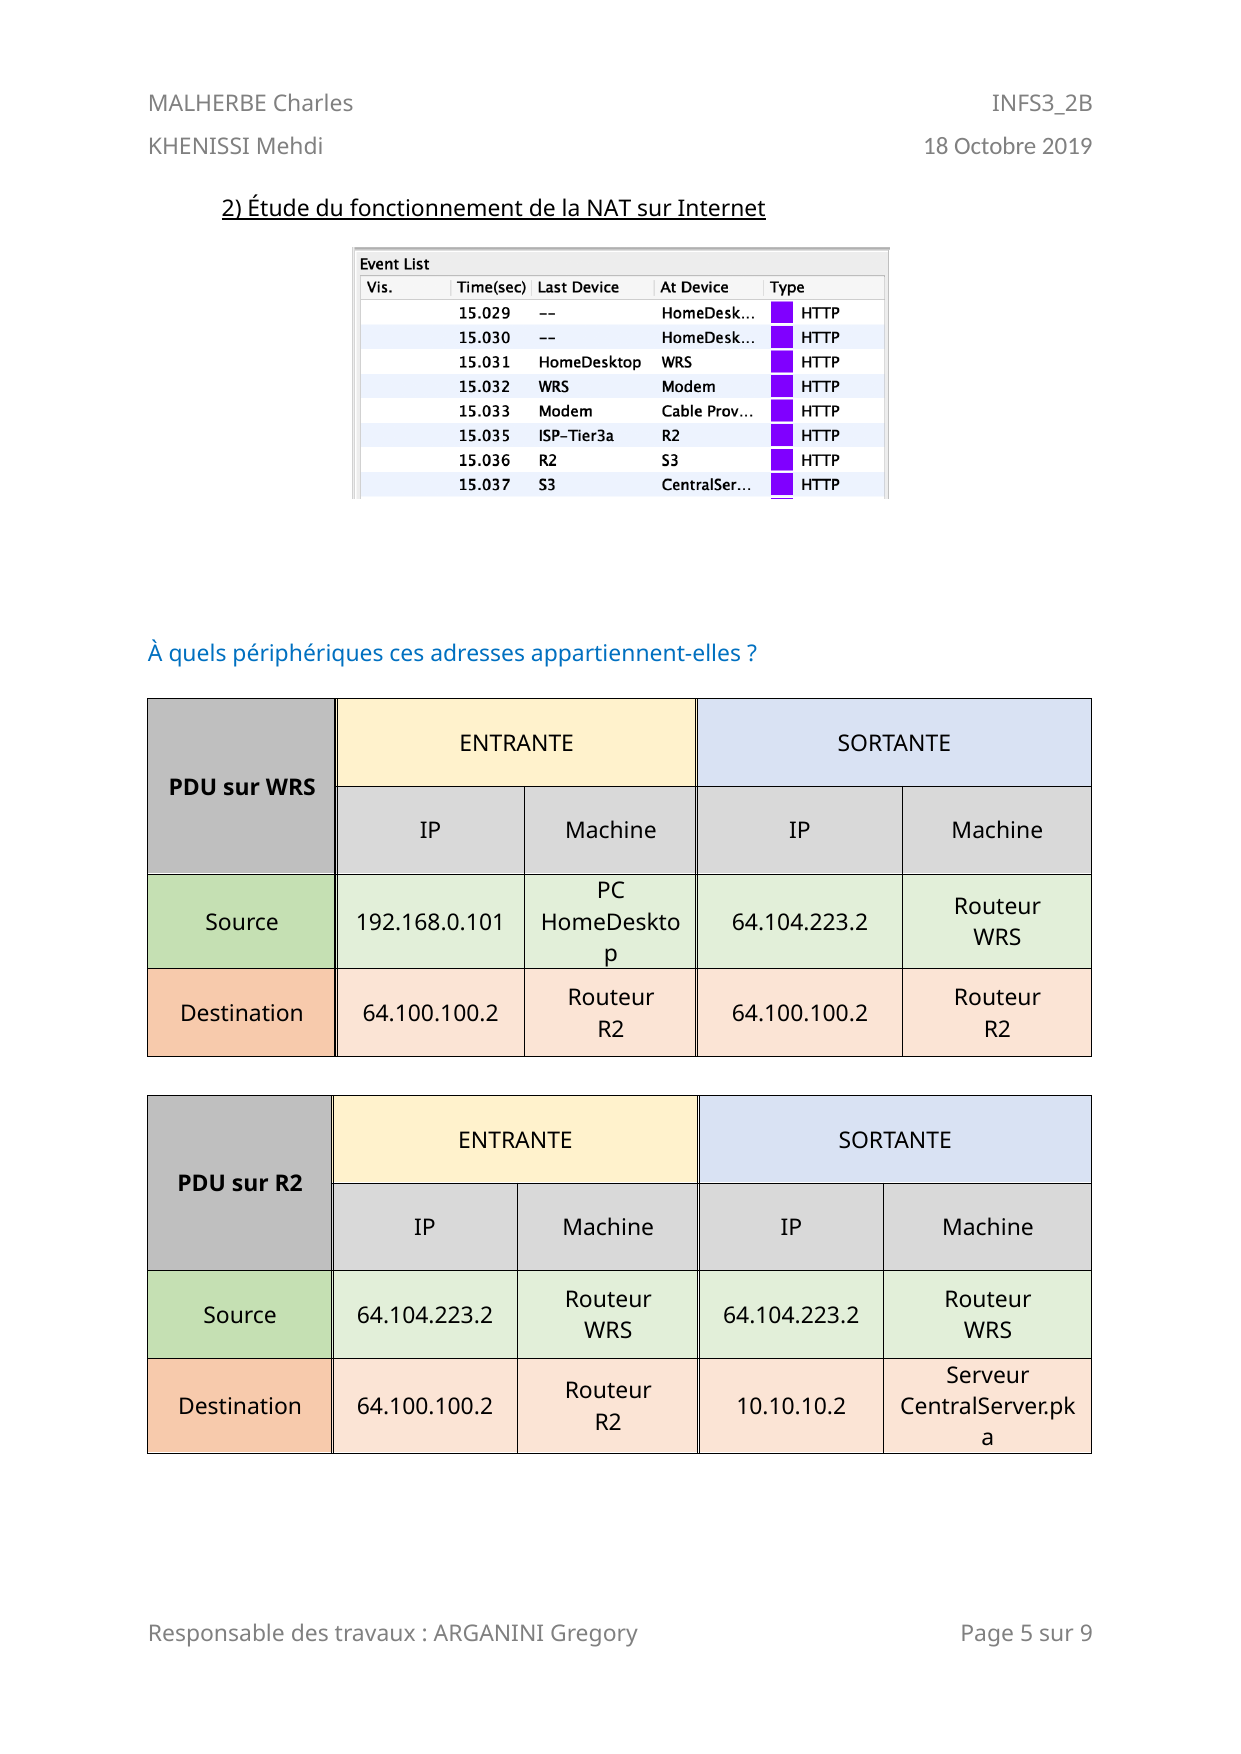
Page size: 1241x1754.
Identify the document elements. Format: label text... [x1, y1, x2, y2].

table_cell PC HomeDesktop [525, 875, 695, 968]
table_cell 64.100.100.2 [698, 969, 902, 1056]
table_cell Routeur WRS [884, 1271, 1091, 1358]
table_header PDU sur R2 [148, 1096, 331, 1270]
table_header ENTRANTE [338, 699, 695, 786]
table_cell IP [700, 1184, 883, 1270]
table_cell Machine [884, 1184, 1091, 1270]
table_cell Routeur WRS [518, 1271, 697, 1358]
table_cell IP [338, 787, 524, 873]
table_cell 64.100.100.2 [334, 1359, 517, 1452]
table_cell 64.100.100.2 [338, 969, 524, 1056]
picture [350, 247, 890, 499]
table_cell Machine [518, 1184, 697, 1270]
table_cell 64.104.223.2 [698, 875, 902, 968]
table_header SORTANTE [698, 699, 1091, 786]
table_cell Machine [903, 787, 1091, 873]
text À quels périphériques ces adresses appartiennent-elles ? [148, 637, 1093, 668]
table_cell 192.168.0.101 [338, 875, 524, 968]
table_header PDU sur WRS [148, 699, 334, 873]
table_cell Routeur R2 [518, 1359, 697, 1452]
table_header SORTANTE [700, 1096, 1091, 1182]
table_cell IP [334, 1184, 517, 1270]
table_cell 64.104.223.2 [334, 1271, 517, 1358]
table_cell Machine [525, 787, 695, 873]
table_cell Serveur CentralServer.pka [884, 1359, 1091, 1452]
table_cell 10.10.10.2 [700, 1359, 883, 1452]
table_cell Source [148, 1271, 331, 1358]
table_cell 64.104.223.2 [700, 1271, 883, 1358]
table_cell Routeur R2 [903, 969, 1091, 1056]
table_cell Source [148, 875, 334, 968]
table_cell IP [698, 787, 902, 873]
table_cell Routeur R2 [525, 969, 695, 1056]
table_cell Routeur WRS [903, 875, 1091, 968]
text 2) Étude du fonctionnement de la NAT sur Internet [148, 192, 1093, 223]
table_cell Destination [148, 969, 334, 1056]
table_header ENTRANTE [334, 1096, 697, 1182]
table_cell Destination [148, 1359, 331, 1452]
